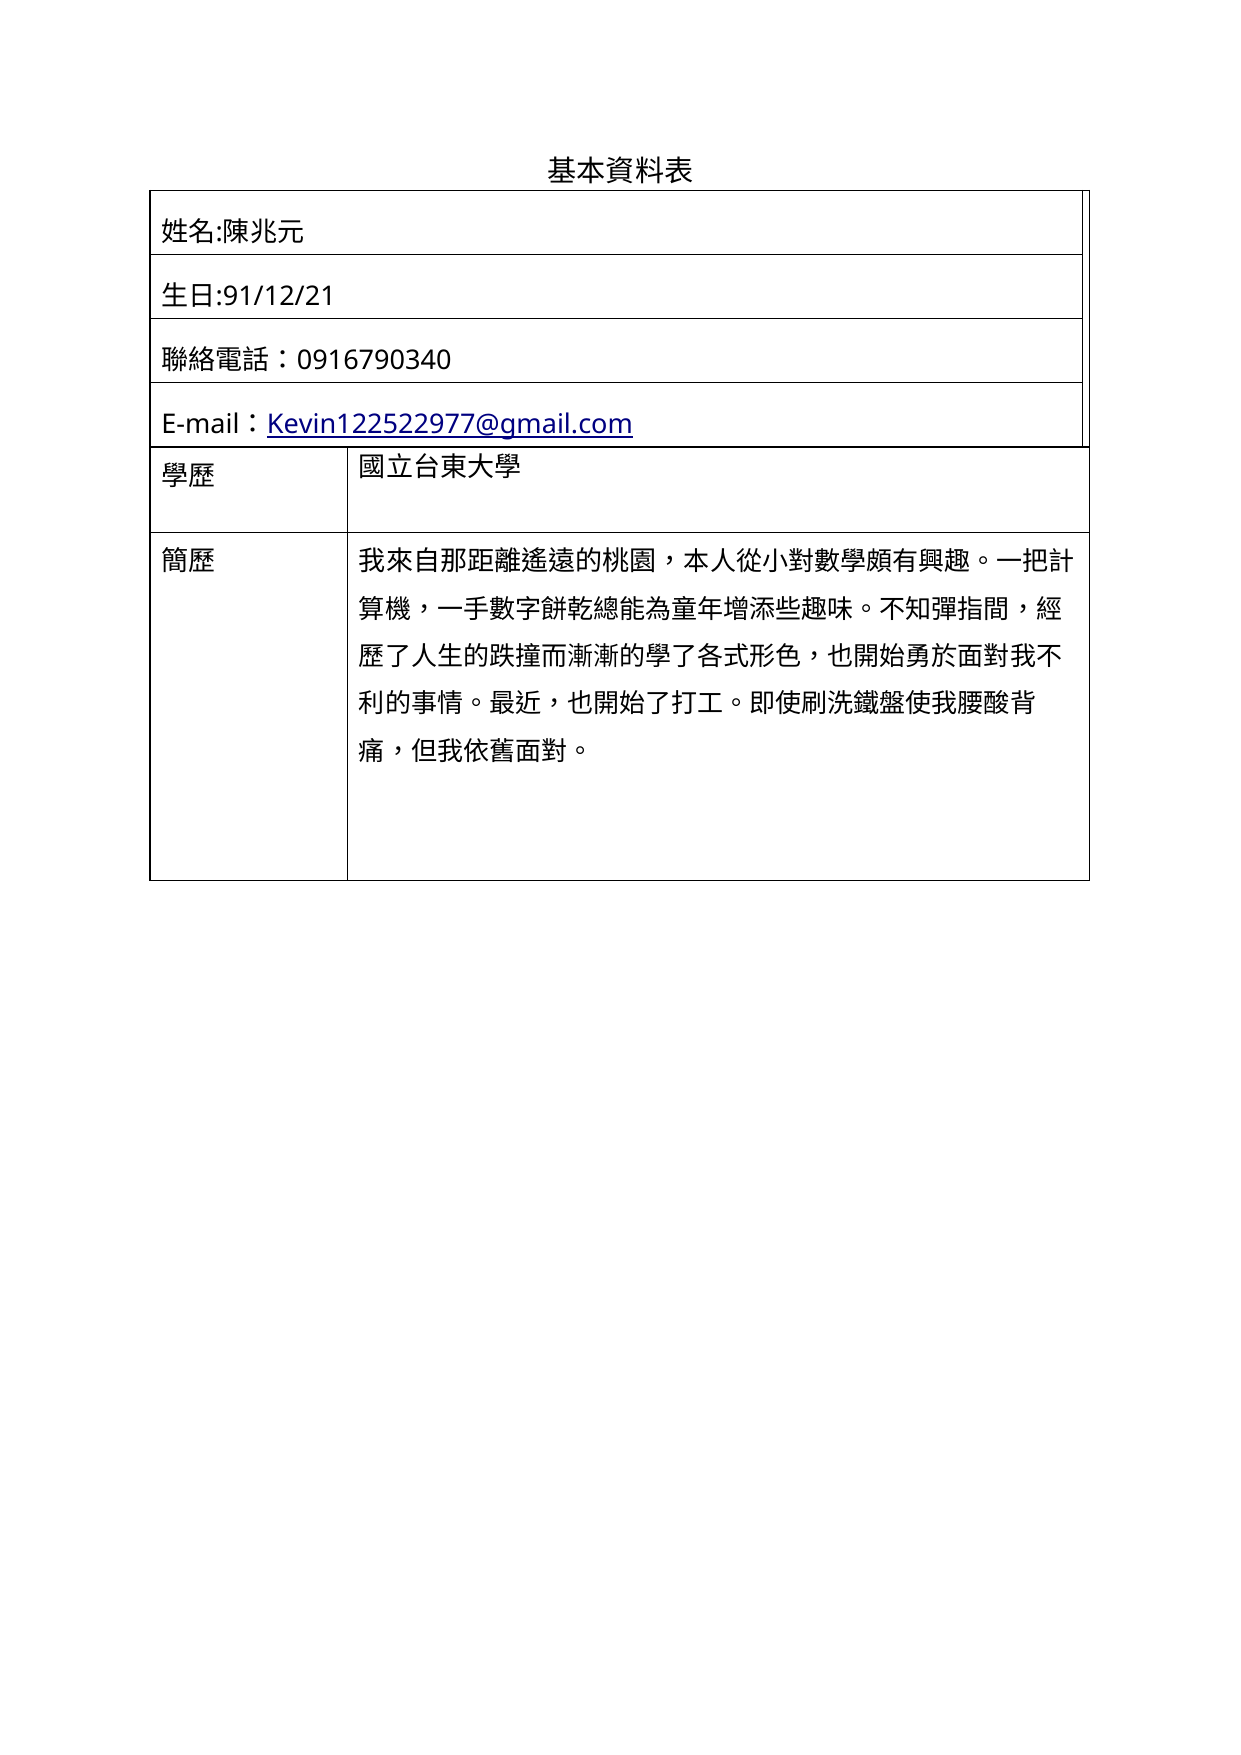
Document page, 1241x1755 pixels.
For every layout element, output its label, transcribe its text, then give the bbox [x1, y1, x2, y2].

text 基本資料表 [150, 150, 1090, 190]
table_header [1083, 191, 1089, 446]
table_cell 我來自那距離遙遠的桃園，本人從小對數學頗有興趣。一把計算機，一手數字餅乾總能為童年增添些趣味。不知彈指間，經歷了人生的跌撞而漸漸的學了各式形色，也開始勇於面對我不利的事情。最近，也開始了打工。即使刷洗鐵盤使我腰酸背痛，但我依舊面對。 [348, 533, 1089, 880]
table_header 姓名:陳兆元 [151, 191, 1082, 254]
table_cell 國立台東大學 [348, 448, 1089, 532]
table_cell 學歷 [151, 448, 347, 532]
table_cell E-mail：Kevin122522977@gmail.com [151, 383, 1082, 446]
table_cell 生日:91/12/21 [151, 255, 1082, 318]
table_cell 簡歷 [151, 533, 347, 880]
table_cell 聯絡電話：0916790340 [151, 319, 1082, 382]
